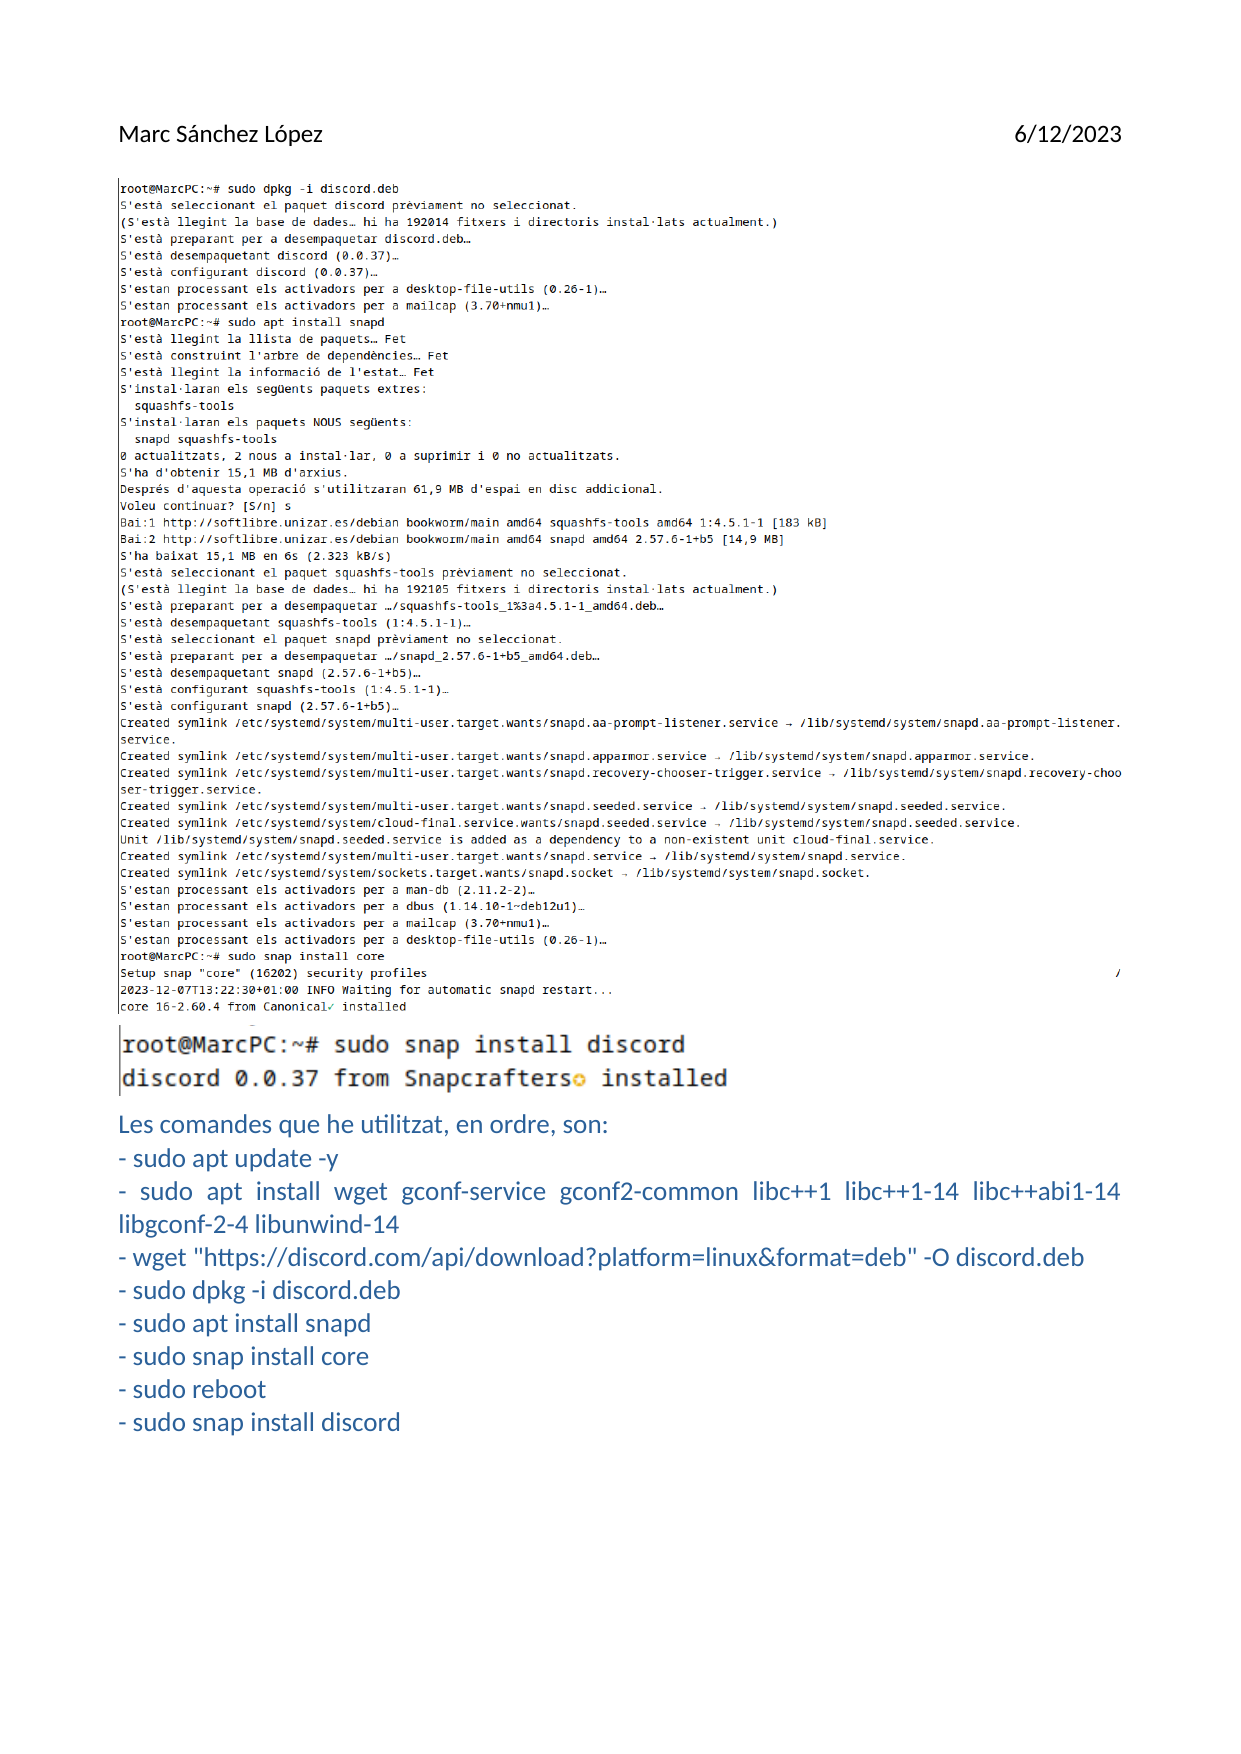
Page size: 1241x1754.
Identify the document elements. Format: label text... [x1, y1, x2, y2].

text - sudo apt install wget gconf-service gconf2-common libc++1 libc++1-14 libc++abi1-14 libgconf-2-4 libunwind-14 [118, 1174, 1122, 1240]
text - wget "https://discord.com/api/download?platform=linux&format=deb" -O discord.deb [118, 1240, 1122, 1273]
text - sudo apt update -y [118, 1141, 1122, 1174]
text - sudo snap install core [118, 1339, 1122, 1372]
picture [119, 1025, 749, 1096]
text - sudo dpkg -i discord.deb [118, 1273, 1122, 1306]
picture [118, 178, 1123, 1014]
text Les comandes que he utilitzat, en ordre, son: [118, 1108, 1122, 1141]
text - sudo snap install discord [118, 1405, 1122, 1438]
text - sudo reboot [118, 1372, 1122, 1405]
text - sudo apt install snapd [118, 1306, 1122, 1339]
